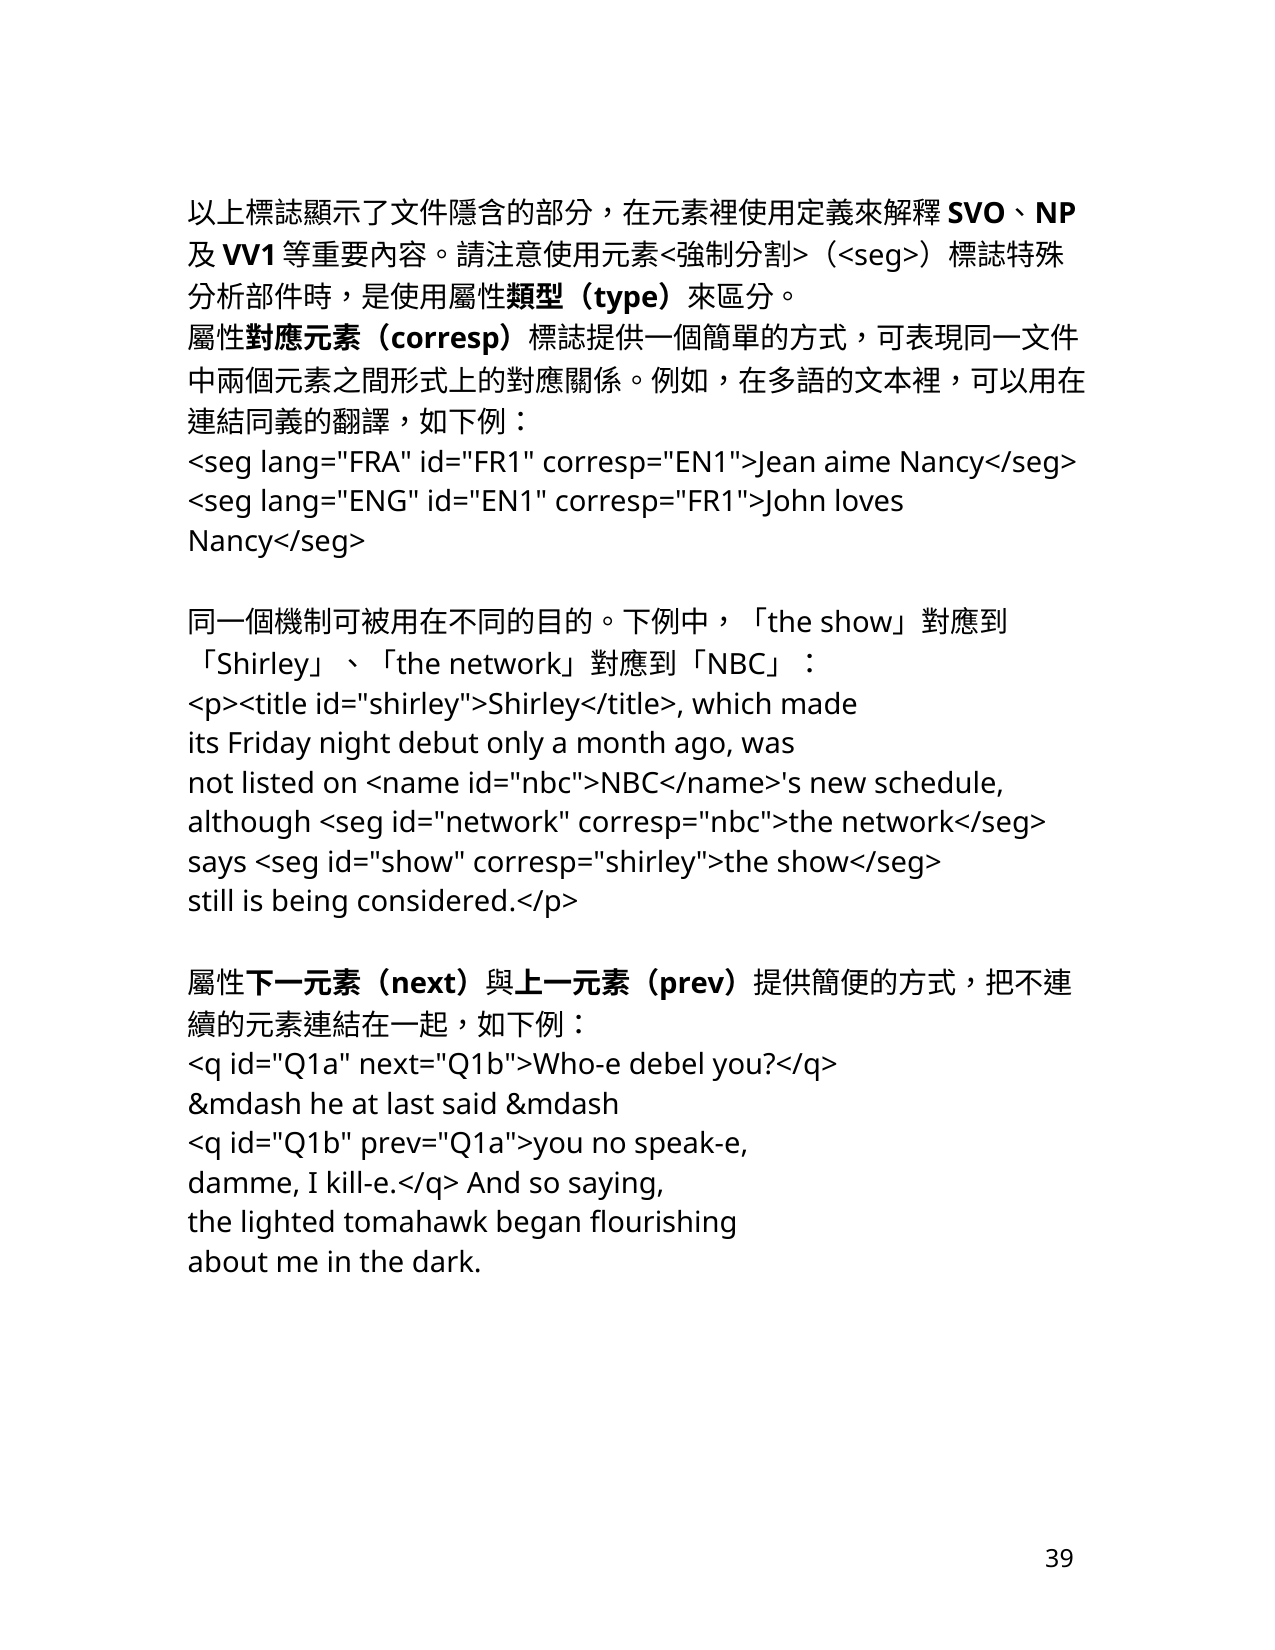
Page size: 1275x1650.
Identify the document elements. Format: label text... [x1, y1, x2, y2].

text although <seg id="network" corresp="nbc">the network</seg> [187, 802, 1087, 841]
text <q id="Q1a" next="Q1b">Who-e debel you?</q> [187, 1043, 1087, 1083]
text <q id="Q1b" prev="Q1a">you no speak-e, [187, 1122, 1087, 1162]
text about me in the dark. [187, 1241, 1087, 1280]
text not listed on <name id="nbc">NBC</name>'s new schedule, [187, 762, 1087, 802]
text <seg lang="FRA" id="FR1" corresp="EN1">Jean aime Nancy</seg> [187, 441, 1087, 481]
text the lighted tomahawk began flourishing [187, 1201, 1087, 1241]
text says <seg id="show" corresp="shirley">the show</seg> [187, 841, 1087, 881]
text still is being considered.</p> [187, 881, 1087, 920]
text 以上標誌顯示了文件隱含的部分，在元素裡使用定義來解釋SVO、NP及VV1等重要內容。請注意使用元素<強制分割>（<seg>）標誌特殊分析部件時，是使用屬性類型（type）來區分。 [187, 189, 1087, 315]
text <seg lang="ENG" id="EN1" corresp="FR1">John loves Nancy</seg> [187, 481, 1087, 560]
text damme, I kill-e.</q> And so saying, [187, 1162, 1087, 1201]
text its Friday night debut only a month ago, was [187, 723, 1087, 762]
text <p><title id="shirley">Shirley</title>, which made [187, 683, 1087, 723]
text 屬性下一元素（next）與上一元素（prev）提供簡便的方式，把不連續的元素連結在一起，如下例： [187, 959, 1087, 1043]
text &mdash he at last said &mdash [187, 1083, 1087, 1122]
text 屬性對應元素（corresp）標誌提供一個簡單的方式，可表現同一文件中兩個元素之間形式上的對應關係。例如，在多語的文本裡，可以用在連結同義的翻譯，如下例： [187, 315, 1087, 441]
text 同一個機制可被用在不同的目的。下例中，「the show」對應到「Shirley」、「the network」對應到「NBC」： [187, 599, 1087, 683]
